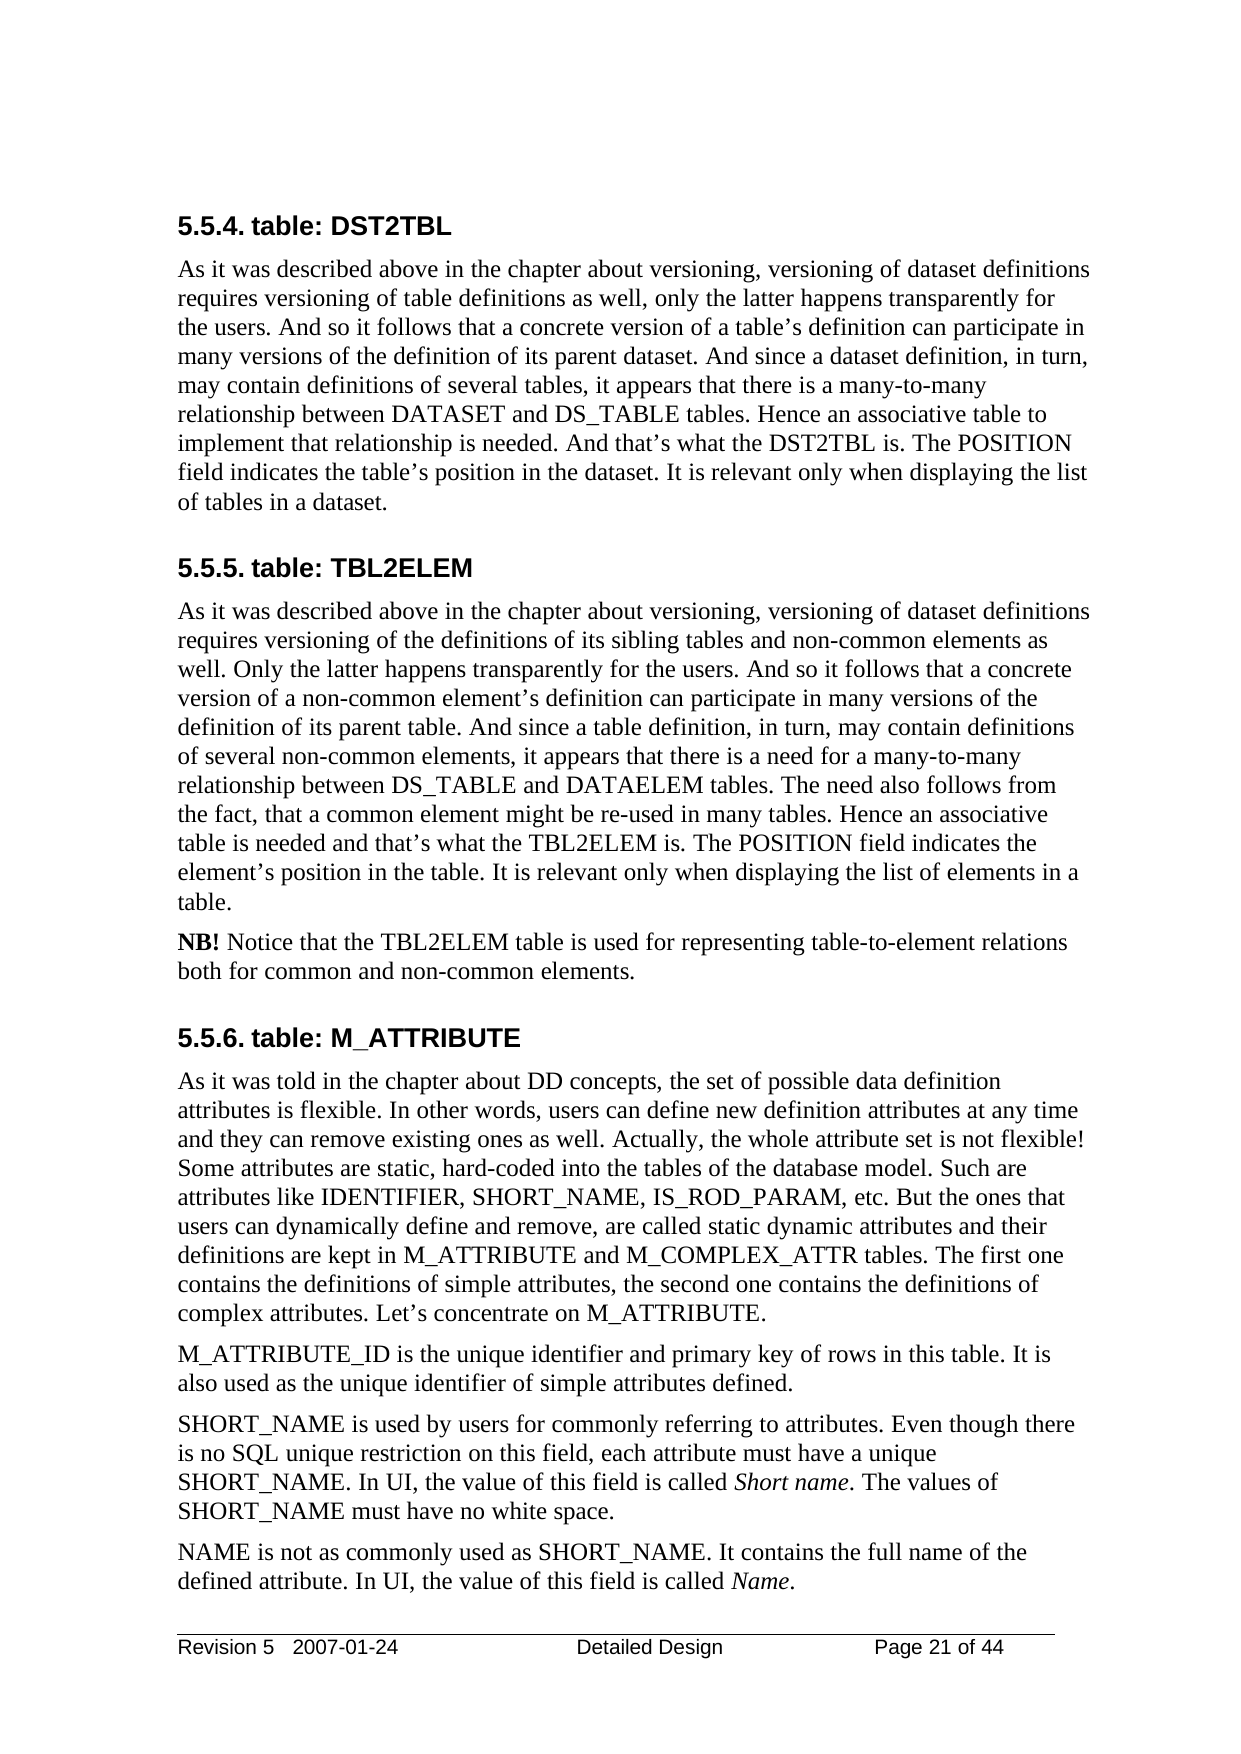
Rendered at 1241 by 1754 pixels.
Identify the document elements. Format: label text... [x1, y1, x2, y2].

subtitle table: M_ATTRIBUTE [177, 1022, 1092, 1053]
subtitle table: DST2TBL [177, 210, 1092, 241]
text As it was described above in the chapter about versioning, versioning of dataset definitions requires versioning of the definitions of its sibling tables and non-common elements as well. Only the latter happens transparently for the users. And so it follows that a concrete version of a non-common element’s definition can participate in many versions of the definition of its parent table. And since a table definition, in turn, may contain definitions of several non-common elements, it appears that there is a need for a many-to-many relationship between DS_TABLE and DATAELEM tables. The need also follows from the fact, that a common element might be re-used in many tables. Hence an associative table is needed and that’s what the TBL2ELEM is. The POSITION field indicates the element’s position in the table. It is relevant only when displaying the list of elements in a table. [177, 596, 1092, 915]
text As it was told in the chapter about DD concepts, the set of possible data definition attributes is flexible. In other words, users can define new definition attributes at any time and they can remove existing ones as well. Actually, the whole attribute set is not flexible! Some attributes are static, hard-coded into the tables of the database model. Such are attributes like IDENTIFIER, SHORT_NAME, IS_ROD_PARAM, etc. But the ones that users can dynamically define and remove, are called static dynamic attributes and their definitions are kept in M_ATTRIBUTE and M_COMPLEX_ATTR tables. The first one contains the definitions of simple attributes, the second one contains the definitions of complex attributes. Let’s concentrate on M_ATTRIBUTE. [177, 1066, 1092, 1327]
text SHORT_NAME is used by users for commonly referring to attributes. Even though there is no SQL unique restriction on this field, each attribute must have a unique SHORT_NAME. In UI, the value of this field is called Short name. The values of SHORT_NAME must have no white space. [177, 1409, 1092, 1525]
text NB! Notice that the TBL2ELEM table is used for representing table-to-element relations both for common and non-common elements. [177, 927, 1092, 985]
text M_ATTRIBUTE_ID is the unique identifier and primary key of rows in this table. It is also used as the unique identifier of simple attributes defined. [177, 1339, 1092, 1397]
text As it was described above in the chapter about versioning, versioning of dataset definitions requires versioning of table definitions as well, only the latter happens transparently for the users. And so it follows that a concrete version of a table’s definition can participate in many versions of the definition of its parent dataset. And since a dataset definition, in turn, may contain definitions of several tables, it appears that there is a many-to-many relationship between DATASET and DS_TABLE tables. Hence an associative table to implement that relationship is needed. And that’s what the DST2TBL is. The POSITION field indicates the table’s position in the dataset. It is relevant only when displaying the list of tables in a dataset. [177, 254, 1092, 515]
text NAME is not as commonly used as SHORT_NAME. It contains the full name of the defined attribute. In UI, the value of this field is called Name. [177, 1537, 1092, 1595]
subtitle table: TBL2ELEM [177, 552, 1092, 583]
